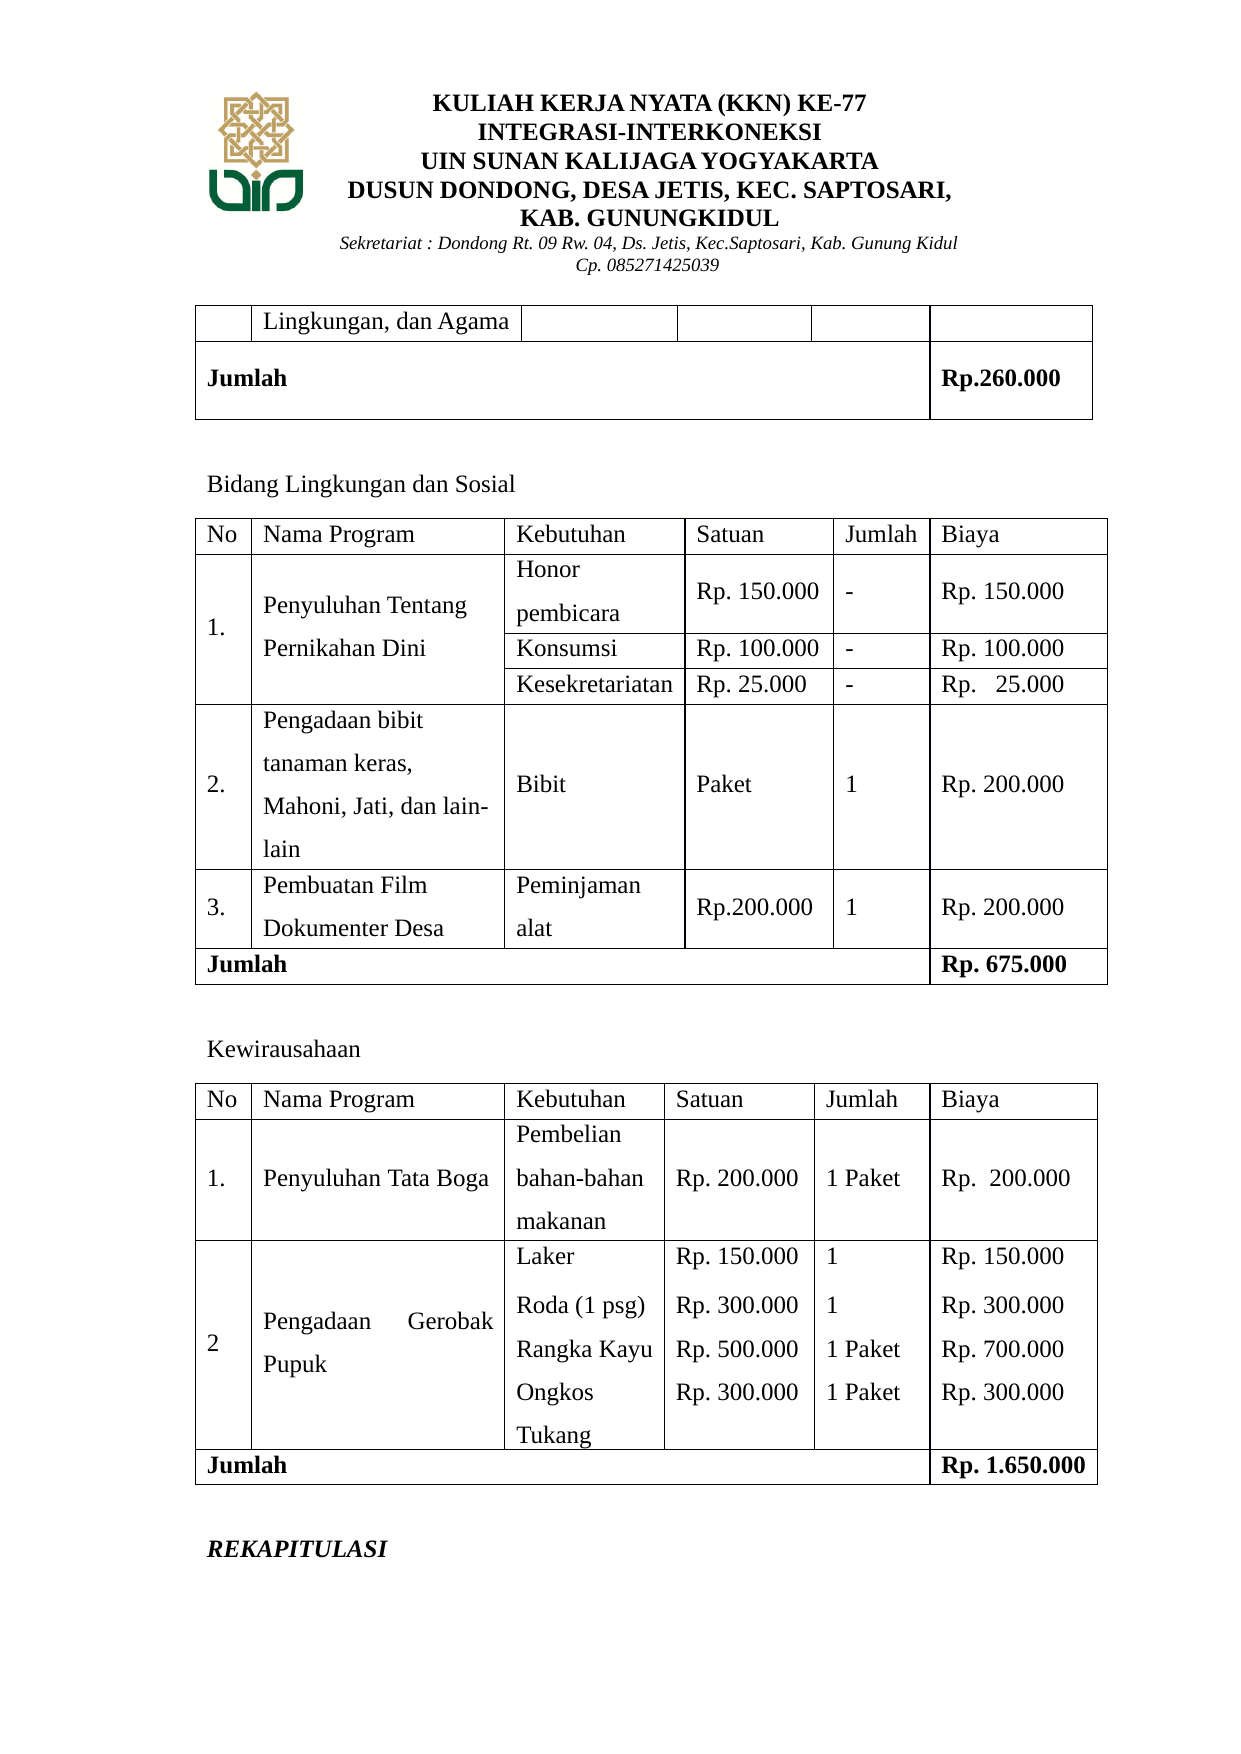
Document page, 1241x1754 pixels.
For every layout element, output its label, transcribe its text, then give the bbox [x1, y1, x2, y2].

table_cell Rp. 100.000 [931, 634, 1107, 668]
table_cell Rp.200.000 [686, 870, 833, 948]
text Bidang Lingkungan dan Sosial [207, 469, 1093, 497]
table_header Kebutuhan [505, 519, 684, 553]
table_cell Jumlah [196, 1450, 929, 1484]
table_cell Penyuluhan Tata Boga [252, 1120, 504, 1240]
table_cell 1. [196, 555, 251, 704]
table_cell Bibit [505, 705, 684, 869]
table_cell - [834, 634, 929, 668]
table_cell Jumlah [196, 949, 929, 983]
table_cell [678, 306, 811, 341]
table_cell Rp. 25.000 [931, 669, 1107, 704]
table_cell [931, 306, 1092, 341]
table_cell Rp. 200.000 [931, 705, 1107, 869]
table_cell [812, 306, 929, 341]
table_cell Honor pembicara [505, 555, 684, 632]
table_header No [196, 1084, 251, 1118]
table_cell 2. [196, 705, 251, 869]
table_cell Rp. 150.000 Rp. 300.000 Rp. 500.000 Rp. 300.000 [665, 1241, 814, 1449]
table_cell Rp.260.000 [931, 342, 1092, 419]
table_cell 1 [834, 705, 929, 869]
table_cell 3. [196, 870, 251, 948]
table_cell Peminjaman alat [505, 870, 684, 948]
table_cell Pengadaan bibit tanaman keras, Mahoni, Jati, dan lain-lain [252, 705, 504, 869]
table_cell 1 1 1 Paket 1 Paket [815, 1241, 929, 1449]
table_cell 1 [834, 870, 929, 948]
table_cell 1 Paket [815, 1120, 929, 1240]
table_header Satuan [686, 519, 833, 553]
table_cell Pengadaan Gerobak Pupuk [252, 1241, 504, 1449]
table_cell Rp. 1.650.000 [931, 1450, 1097, 1484]
table_cell 1. [196, 1120, 251, 1240]
table_cell 2 [196, 1241, 251, 1449]
table_cell Pembuatan Film Dokumenter Desa [252, 870, 504, 948]
table_cell - [834, 555, 929, 632]
text Kewirausahaan [207, 1034, 1093, 1062]
table_cell Pembelian bahan-bahan makanan [505, 1120, 664, 1240]
table_header Biaya [931, 519, 1107, 553]
table_cell Paket [686, 705, 833, 869]
table_header Jumlah [815, 1084, 929, 1118]
table_header Biaya [931, 1084, 1097, 1118]
table_cell Rp. 200.000 [931, 1120, 1097, 1240]
table_cell Rp. 200.000 [931, 870, 1107, 948]
table_cell Rp. 675.000 [931, 949, 1107, 983]
table_cell Rp. 150.000 [931, 555, 1107, 632]
text REKAPITULASI [207, 1534, 1093, 1563]
table_cell Rp. 25.000 [686, 669, 833, 704]
table_cell Kesekretariatan [505, 669, 684, 704]
table_cell [196, 306, 251, 341]
table_header No [196, 519, 251, 553]
table_cell Laker Roda (1 psg) Rangka Kayu Ongkos Tukang [505, 1241, 664, 1449]
table_cell Rp. 150.000 [686, 555, 833, 632]
table_header Nama Program [252, 519, 504, 553]
table_header Satuan [665, 1084, 814, 1118]
table_header Nama Program [252, 1084, 504, 1118]
table_cell - [834, 669, 929, 704]
table_cell Jumlah [196, 342, 929, 419]
table_cell Penyuluhan Tentang Pernikahan Dini [252, 555, 504, 704]
table_cell Lingkungan, dan Agama [252, 306, 521, 341]
table_cell Rp. 100.000 [686, 634, 833, 668]
picture [208, 90, 304, 212]
table_header Jumlah [834, 519, 929, 553]
table_cell Rp. 150.000 Rp. 300.000 Rp. 700.000 Rp. 300.000 [931, 1241, 1097, 1449]
table_cell [522, 306, 677, 341]
table_cell Rp. 200.000 [665, 1120, 814, 1240]
table_cell Konsumsi [505, 634, 684, 668]
table_header Kebutuhan [505, 1084, 664, 1118]
